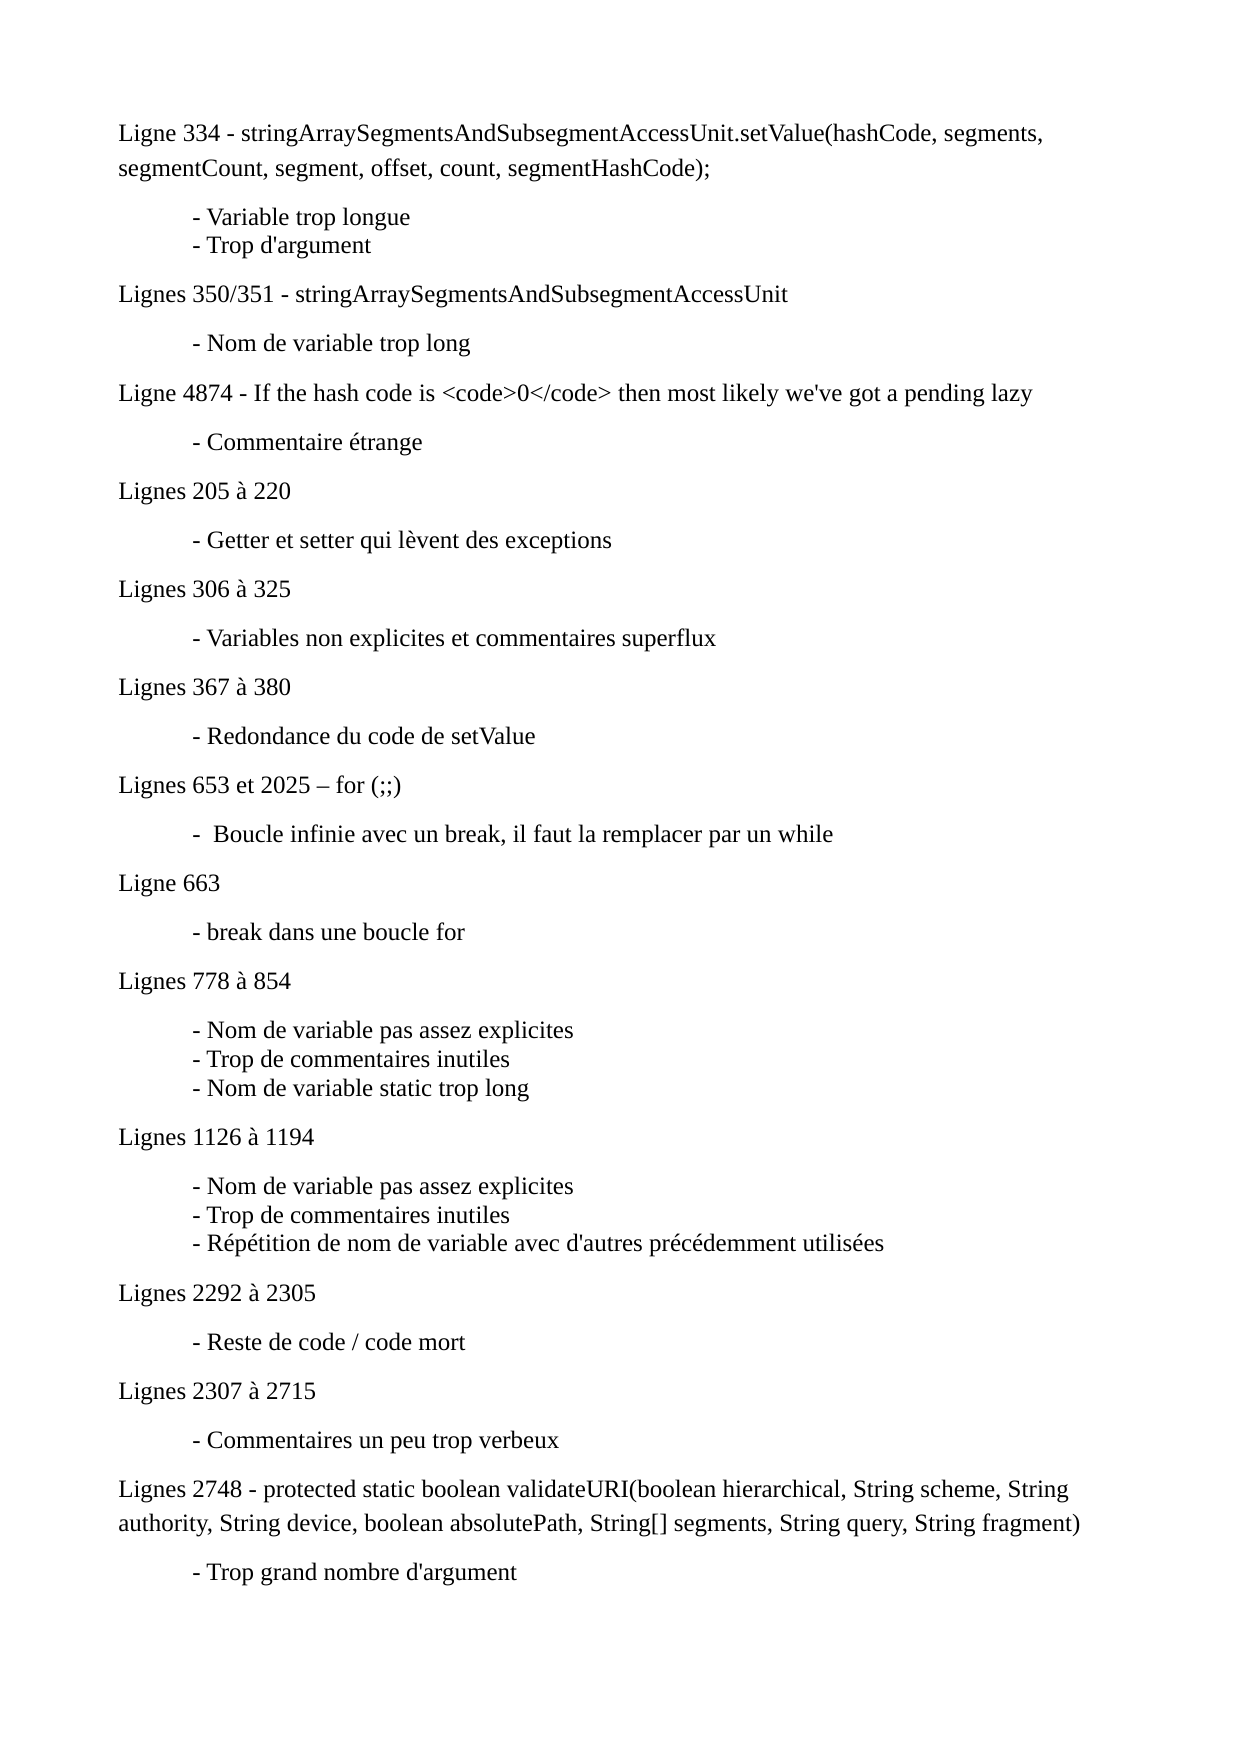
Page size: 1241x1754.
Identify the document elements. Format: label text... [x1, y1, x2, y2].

text - Variables non explicites et commentaires superflux [118, 623, 1122, 652]
text - Trop de commentaires inutiles [118, 1200, 1122, 1228]
text Lignes 367 à 380 [118, 672, 1122, 701]
text - Trop de commentaires inutiles [118, 1044, 1122, 1073]
text - Variable trop longue [118, 202, 1122, 230]
text - Commentaire étrange [118, 427, 1122, 455]
text Ligne 334 - stringArraySegmentsAndSubsegmentAccessUnit.setValue(hashCode, segments, segmentCount, segment, offset, count, segmentHashCode); [118, 118, 1122, 181]
text Lignes 2748 - protected static boolean validateURI(boolean hierarchical, String scheme, String authority, String device, boolean absolutePath, String[] segments, String query, String fragment) [118, 1474, 1122, 1537]
text - break dans une boucle for [118, 917, 1122, 946]
text Lignes 778 à 854 [118, 966, 1122, 995]
text Ligne 663 [118, 868, 1122, 897]
text Ligne 4874 - If the hash code is <code>0</code> then most likely we've got a pending lazy [118, 378, 1122, 406]
text Lignes 350/351 - stringArraySegmentsAndSubsegmentAccessUnit [118, 279, 1122, 308]
text - Nom de variable trop long [118, 328, 1122, 357]
text - Répétition de nom de variable avec d'autres précédemment utilisées [118, 1228, 1122, 1257]
text Lignes 205 à 220 [118, 476, 1122, 504]
text - Trop grand nombre d'argument [118, 1557, 1122, 1586]
text Lignes 1126 à 1194 [118, 1122, 1122, 1151]
text Lignes 2307 à 2715 [118, 1376, 1122, 1404]
text - Boucle infinie avec un break, il faut la remplacer par un while [118, 819, 1122, 848]
text Lignes 2292 à 2305 [118, 1278, 1122, 1306]
text Lignes 653 et 2025 – for (;;) [118, 770, 1122, 799]
text - Commentaires un peu trop verbeux [118, 1425, 1122, 1453]
text - Trop d'argument [118, 230, 1122, 259]
text - Nom de variable pas assez explicites [118, 1171, 1122, 1200]
text - Nom de variable static trop long [118, 1073, 1122, 1102]
text - Getter et setter qui lèvent des exceptions [118, 525, 1122, 553]
text - Reste de code / code mort [118, 1327, 1122, 1355]
text - Nom de variable pas assez explicites [118, 1015, 1122, 1044]
text Lignes 306 à 325 [118, 574, 1122, 603]
text - Redondance du code de setValue [118, 721, 1122, 750]
